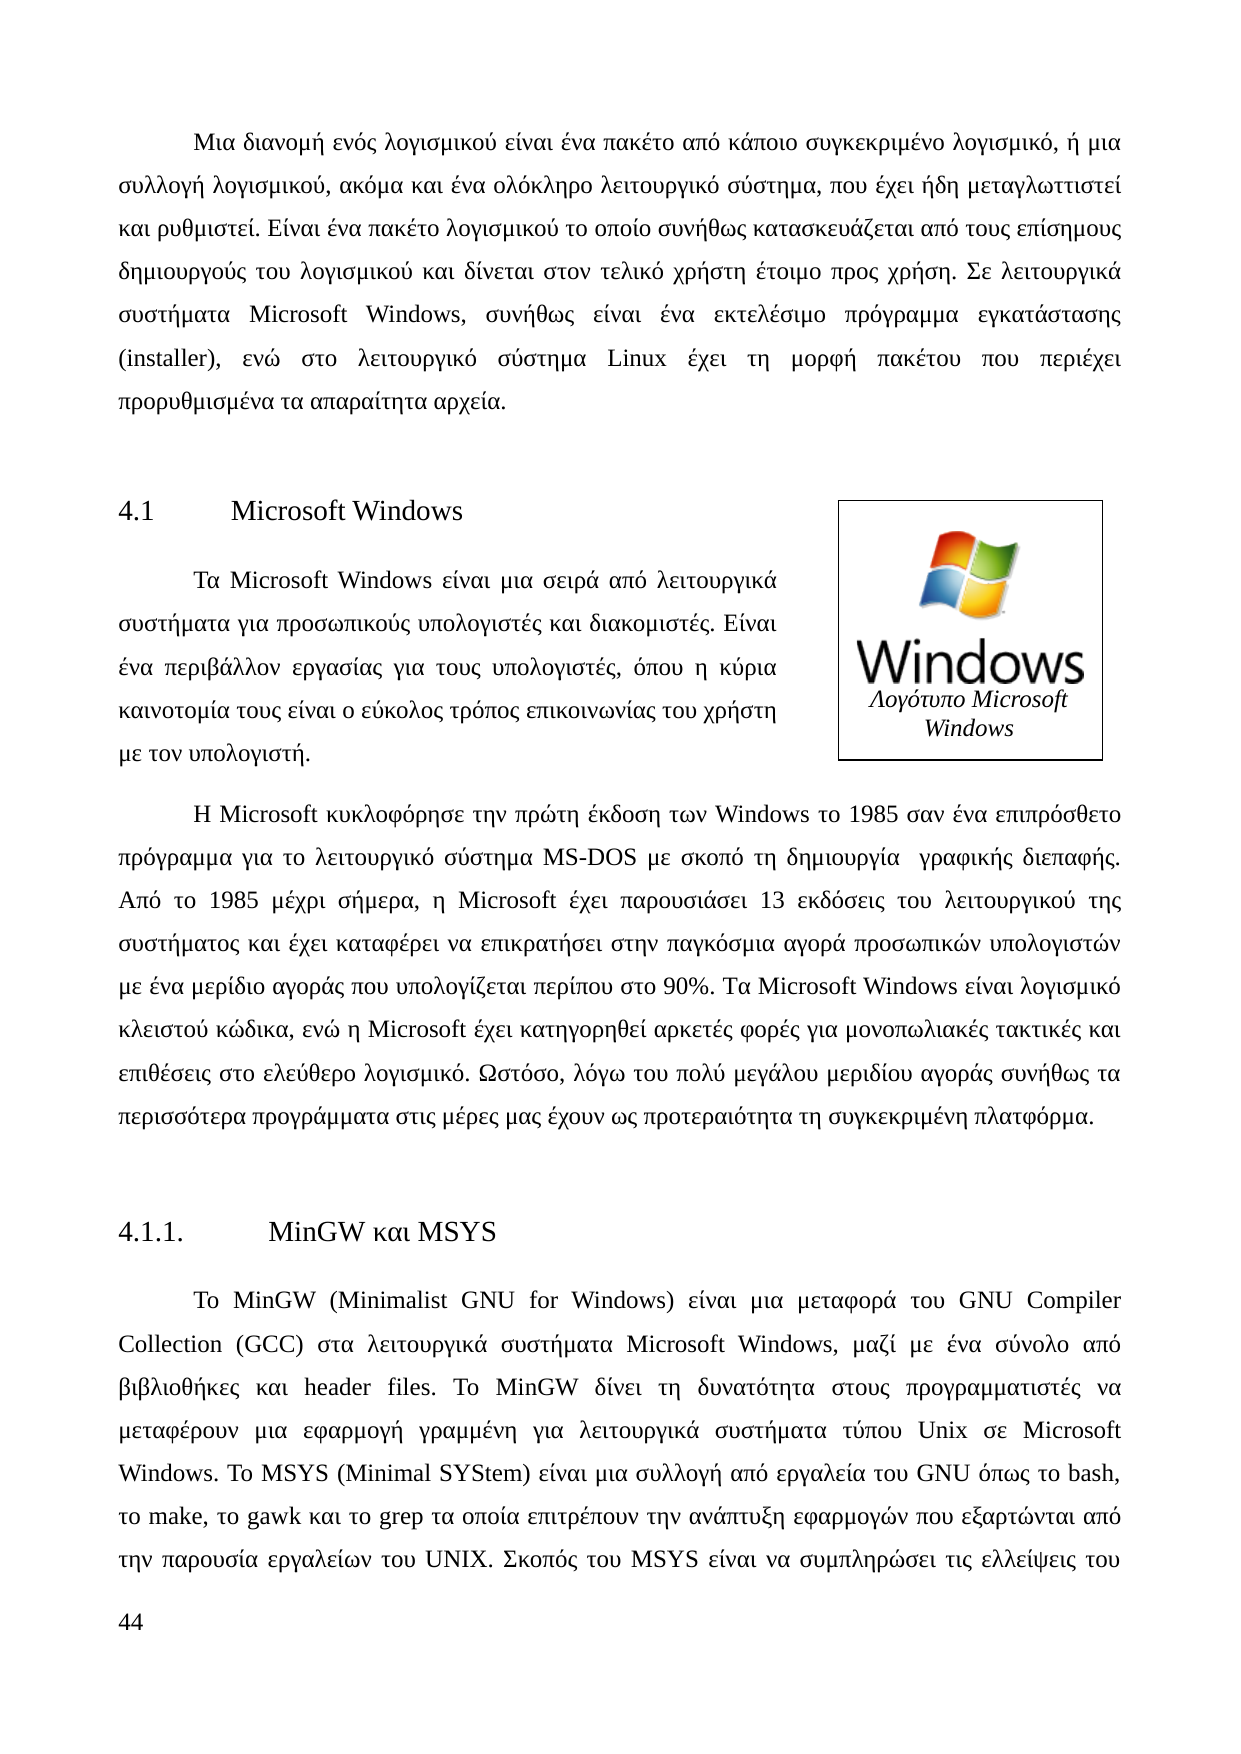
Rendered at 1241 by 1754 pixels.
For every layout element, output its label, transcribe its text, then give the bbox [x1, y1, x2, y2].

list MinGW και MSYS [118, 1214, 1122, 1247]
text Η Microsoft κυκλοφόρησε την πρώτη έκδοση των Windows το 1985 σαν ένα επιπρόσθετο πρόγραμμα για το λειτουργικό σύστημα MS-DOS με σκοπό τη δημιουργία γραφικής διεπαφής. Από το 1985 μέχρι σήμερα, η Microsoft έχει παρουσιάσει 13 εκδόσεις του λειτουργικού της συστήματος και έχει καταφέρει να επικρατήσει στην παγκόσμια αγορά προσωπικών υπολογιστών με ένα μερίδιο αγοράς που υπολογίζεται περίπου στο 90%. Tα Microsoft Windows είναι λογισμικό κλειστού κώδικα, ενώ η Microsoft έχει κατηγορηθεί αρκετές φορές για μονοπωλιακές τακτικές και επιθέσεις στο ελεύθερο λογισμικό. Ωστόσο, λόγω του πολύ μεγάλου μεριδίου αγοράς συνήθως τα περισσότερα προγράμματα στις μέρες μας έχουν ως προτεραιότητα τη συγκεκριμένη πλατφόρμα. [118, 799, 1122, 1129]
text Το MinGW (Minimalist GNU for Windows) είναι μια μεταφορά του GNU Compiler Collection (GCC) στα λειτουργικά συστήματα Microsoft Windows, μαζί με ένα σύνολο από βιβλιοθήκες και header files. Το MinGW δίνει τη δυνατότητα στους προγραμματιστές να μεταφέρουν μια εφαρμογή γραμμένη για λειτουργικά συστήματα τύπου Unix σε Microsoft Windows. Το MSYS (Minimal SYStem) είναι μια συλλογή από εργαλεία του GNU όπως το bash, το make, το gawk και το grep τα οποία επιτρέπουν την ανάπτυξη εφαρμογών που εξαρτώνται από την παρουσία εργαλείων του UNIX. Σκοπός του MSYS είναι να συμπληρώσει τις ελλείψεις του [118, 1286, 1122, 1573]
list Λογότυπο Microsoft Windows [857, 684, 1083, 741]
text Μια διανομή ενός λογισμικού είναι ένα πακέτο από κάποιο συγκεκριμένο λογισμικό, ή μια συλλογή λογισμικού, ακόμα και ένα ολόκληρο λειτουργικό σύστημα, που έχει ήδη μεταγλωττιστεί και ρυθμιστεί. Είναι ένα πακέτο λογισμικού το οποίο συνήθως κατασκευάζεται από τους επίσημους δημιουργούς του λογισμικού και δίνεται στον τελικό χρήστη έτοιμο προς χρήση. Σε λειτουργικά συστήματα Microsoft Windows, συνήθως είναι ένα εκτελέσιμο πρόγραμμα εγκατάστασης (installer), ενώ στο λειτουργικό σύστημα Linux έχει τη μορφή πακέτου που περιέχει προρυθμισμένα τα απαραίτητα αρχεία. [118, 127, 1122, 414]
picture [856, 531, 1084, 684]
text Τα Microsoft Windows είναι μια σειρά από λειτουργικά συστήματα για προσωπικούς υπολογιστές και διακομιστές. Είναι ένα περιβάλλον εργασίας για τους υπολογιστές, όπου η κύρια καινοτομία τους είναι ο εύκολος τρόπος επικοινωνίας του χρήστη με τον υπολογιστή. [118, 565, 1122, 767]
list Microsoft Windows [118, 493, 1122, 527]
list [839, 501, 1102, 759]
